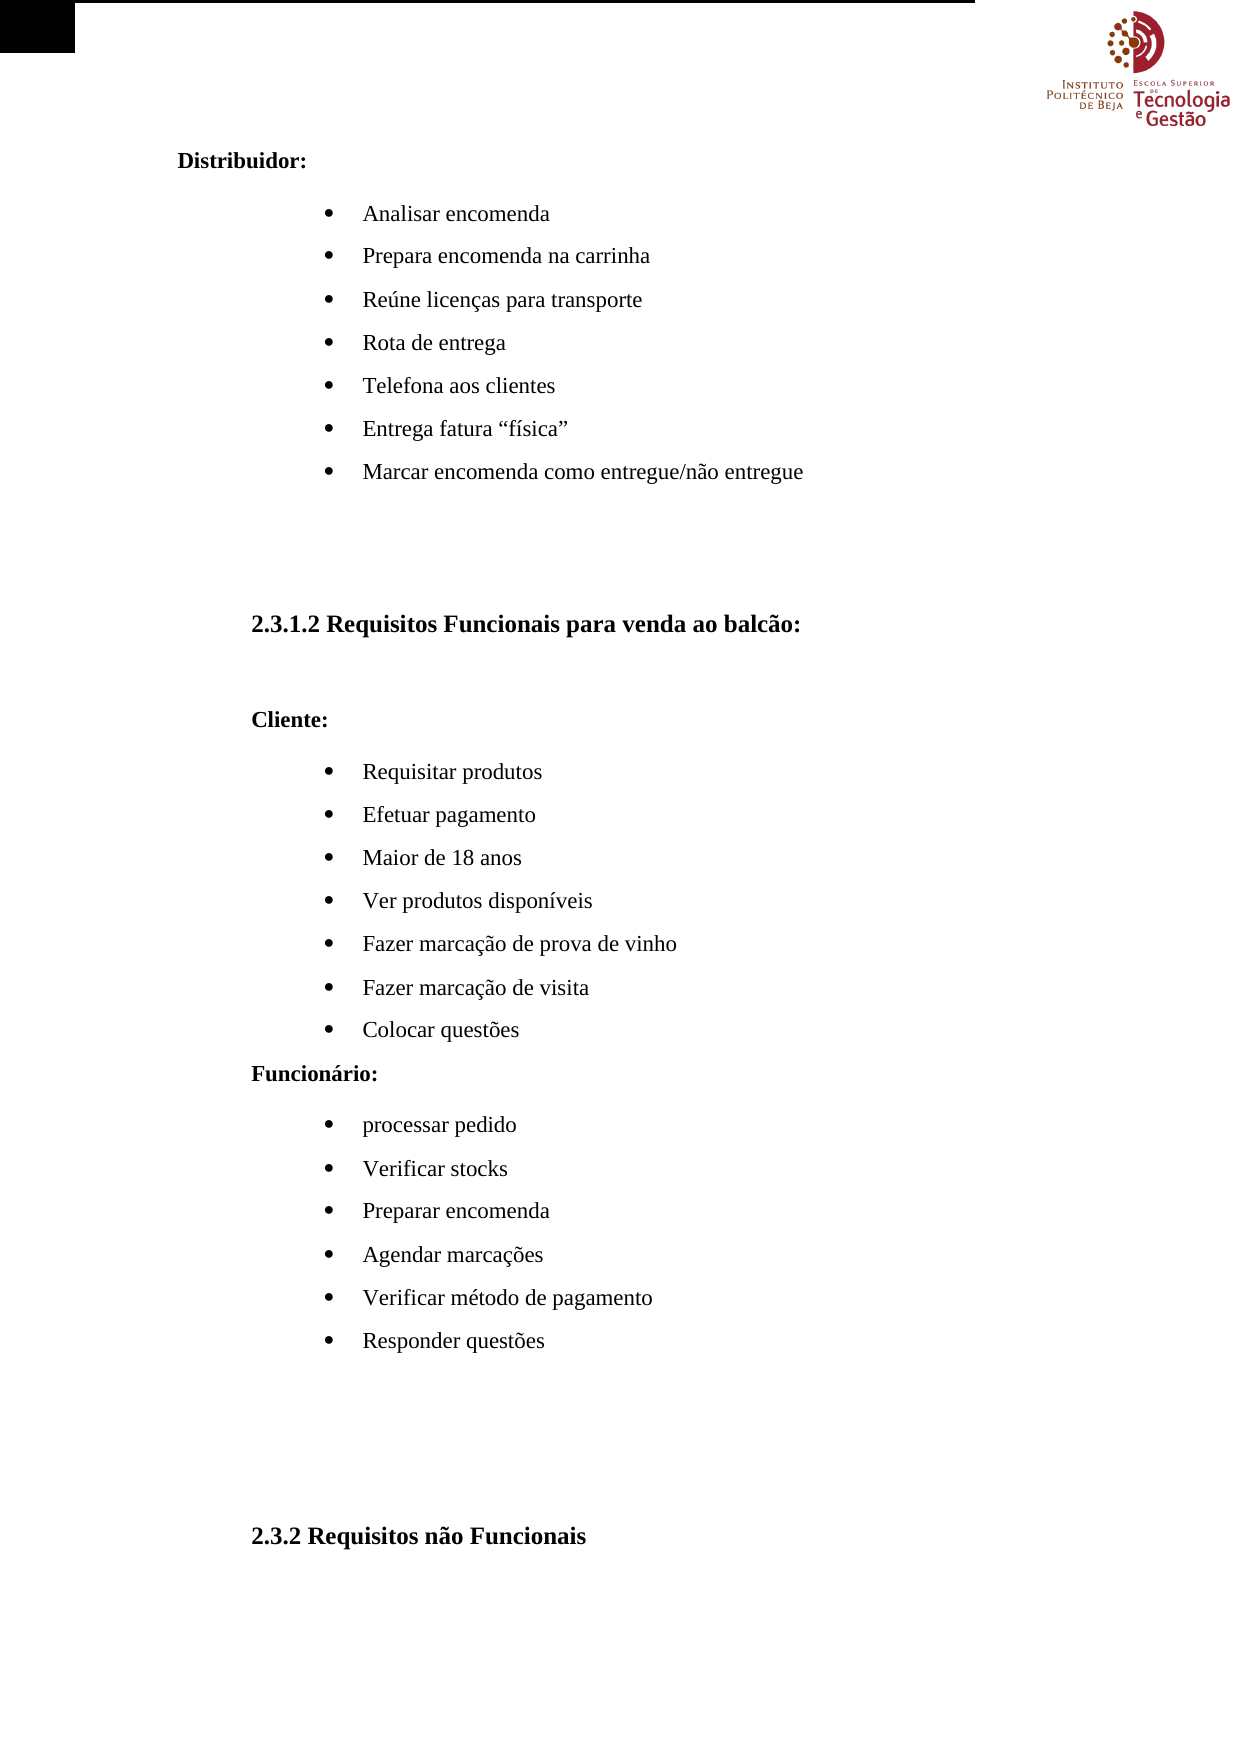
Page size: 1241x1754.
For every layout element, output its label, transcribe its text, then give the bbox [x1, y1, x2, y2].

list Verificar stocks [325, 1154, 1063, 1181]
list Fazer marcação de visita [325, 973, 1063, 1000]
list Efetuar pagamento [325, 801, 1063, 828]
list Reúne licenças para transporte [325, 286, 1063, 312]
list Analisar encomenda [325, 199, 1063, 226]
list Telefona aos clientes [325, 372, 1063, 398]
list Ver produtos disponíveis [325, 887, 1063, 914]
list Verificar método de pagamento [325, 1284, 1063, 1310]
list Preparar encomenda [325, 1198, 1063, 1224]
list Responder questões [325, 1327, 1063, 1353]
text Distribuidor: [177, 148, 1063, 174]
list Maior de 18 anos [325, 844, 1063, 871]
list Entrega fatura “física” [325, 415, 1063, 441]
subtitle 2.3.2 Requisitos não Funcionais [177, 1521, 1063, 1549]
list Fazer marcação de prova de vinho [325, 931, 1063, 957]
list Marcar encomenda como entregue/não entregue [325, 458, 1063, 484]
text Funcionário: [251, 1059, 1063, 1086]
list Agendar marcações [325, 1241, 1063, 1267]
list Prepara encomenda na carrinha [325, 243, 1063, 269]
list Colocar questões [325, 1017, 1063, 1043]
list Rota de entrega [325, 329, 1063, 355]
subtitle 2.3.1.2 Requisitos Funcionais para venda ao balcão: [177, 609, 1063, 638]
list Requisitar produtos [325, 758, 1063, 785]
text Cliente: [177, 706, 1063, 733]
list processar pedido [325, 1112, 1063, 1138]
